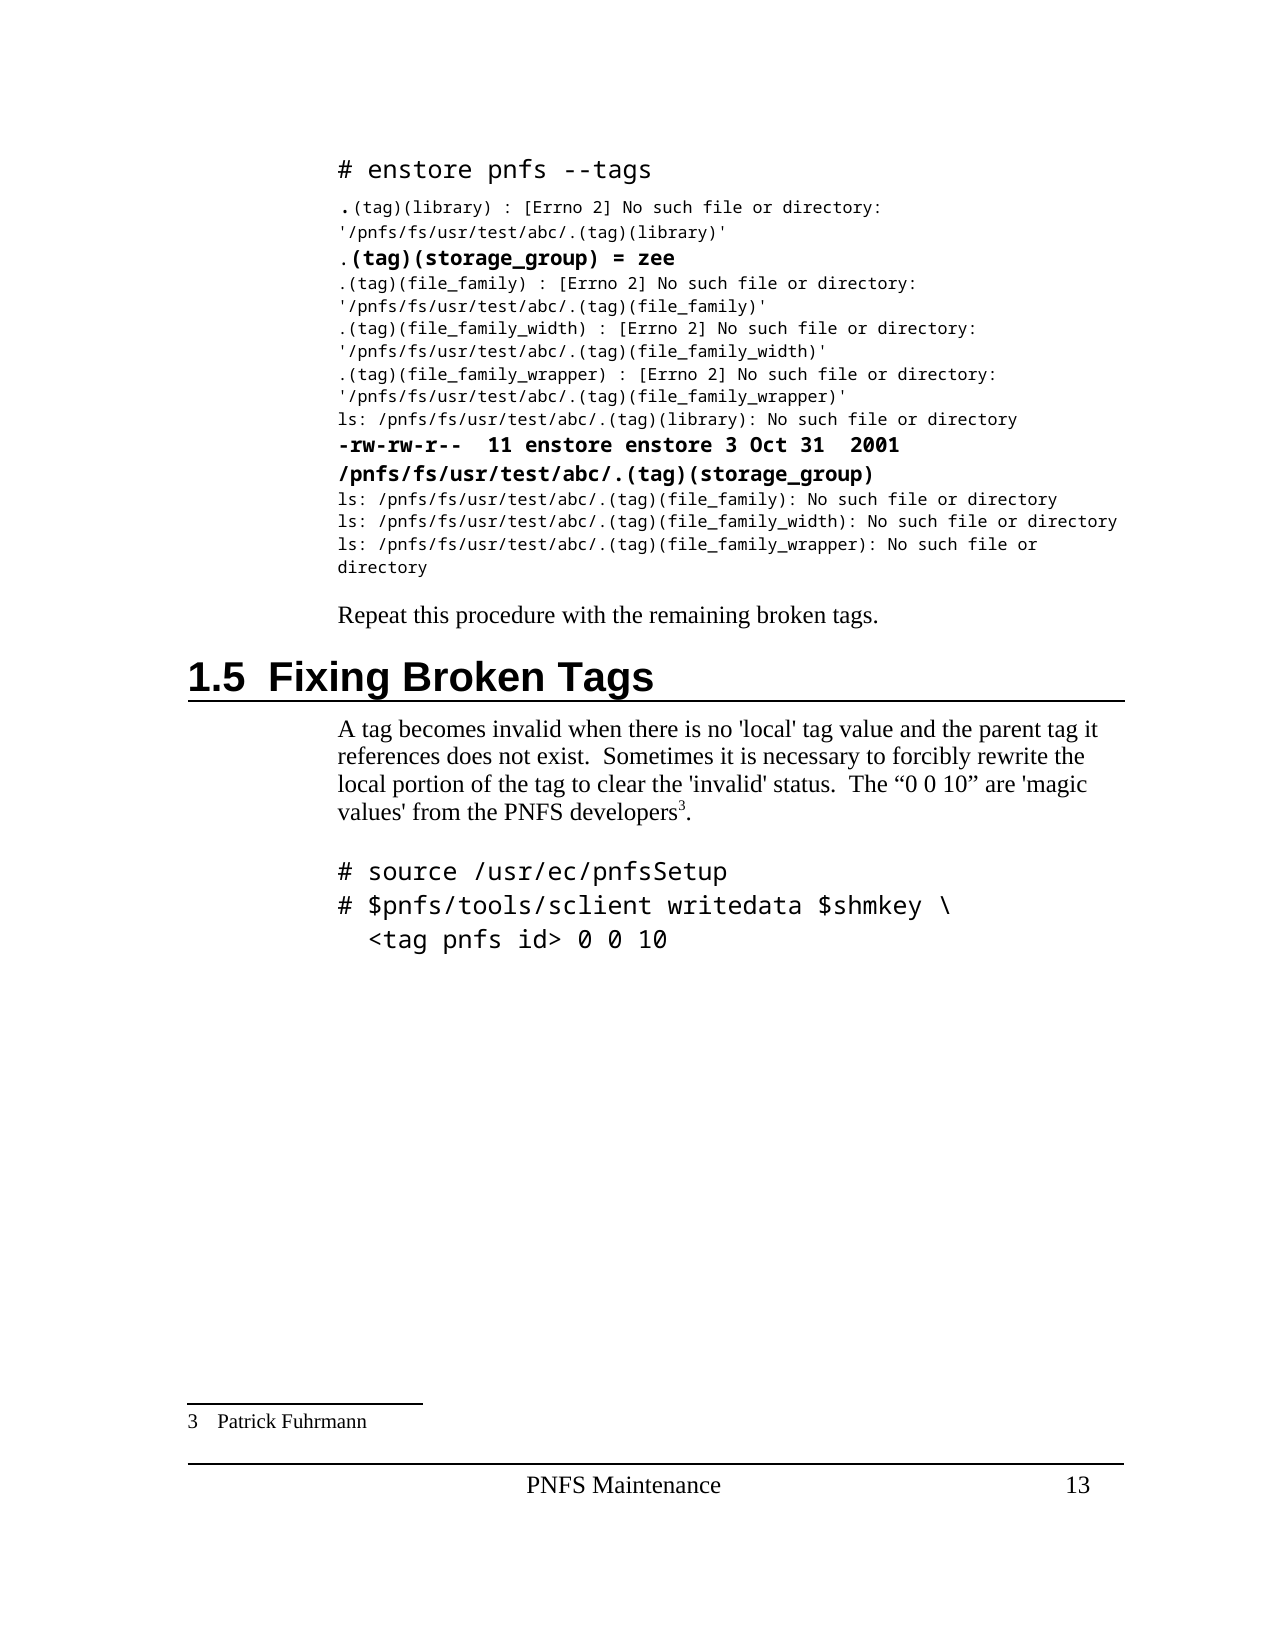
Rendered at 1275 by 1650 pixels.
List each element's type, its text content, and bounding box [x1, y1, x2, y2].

text ls: /pnfs/fs/usr/test/abc/.(tag)(library): No such file or directory [337, 408, 1125, 430]
text # source /usr/ec/pnfsSetup [337, 853, 1125, 887]
text .(tag)(file_family) : [Errno 2] No such file or directory: '/pnfs/fs/usr/test/abc/.(tag)(file_family)' [337, 271, 1125, 317]
text # $pnfs/tools/sclient writedata $shmkey \ [337, 887, 1125, 921]
text .(tag)(library) : [Errno 2] No such file or directory: '/pnfs/fs/usr/test/abc/.(tag)(library)' [337, 186, 1125, 243]
text ls: /pnfs/fs/usr/test/abc/.(tag)(file_family): No such file or directory [337, 487, 1125, 510]
text -rw-rw-r-- 11 enstore enstore 3 Oct 31 2001 /pnfs/fs/usr/test/abc/.(tag)(storage_group) [337, 430, 1125, 487]
text .(tag)(file_family_width) : [Errno 2] No such file or directory: '/pnfs/fs/usr/test/abc/.(tag)(file_family_width)' [337, 317, 1125, 362]
text ls: /pnfs/fs/usr/test/abc/.(tag)(file_family_width): No such file or directory [337, 510, 1125, 533]
text .(tag)(storage_group) = zee [337, 243, 1125, 271]
text A tag becomes invalid when there is no 'local' tag value and the parent tag it references does not exist. Sometimes it is necessary to forcibly rewrite the local portion of the tag to clear the 'invalid' status. The “0 0 10” are 'magic values' from the PNFS developers. [337, 715, 1125, 826]
text # enstore pnfs --tags [337, 152, 1125, 186]
text <tag pnfs id> 0 0 10 [337, 921, 1125, 955]
text ls: /pnfs/fs/usr/test/abc/.(tag)(file_family_wrapper): No such file or directory [337, 533, 1125, 578]
text Patrick Fuhrmann [187, 1410, 1125, 1433]
text Repeat this procedure with the remaining broken tags. [337, 601, 1125, 628]
text .(tag)(file_family_wrapper) : [Errno 2] No such file or directory: '/pnfs/fs/usr/test/abc/.(tag)(file_family_wrapper)' [337, 362, 1125, 408]
subtitle Fixing Broken Tags [187, 653, 1125, 702]
